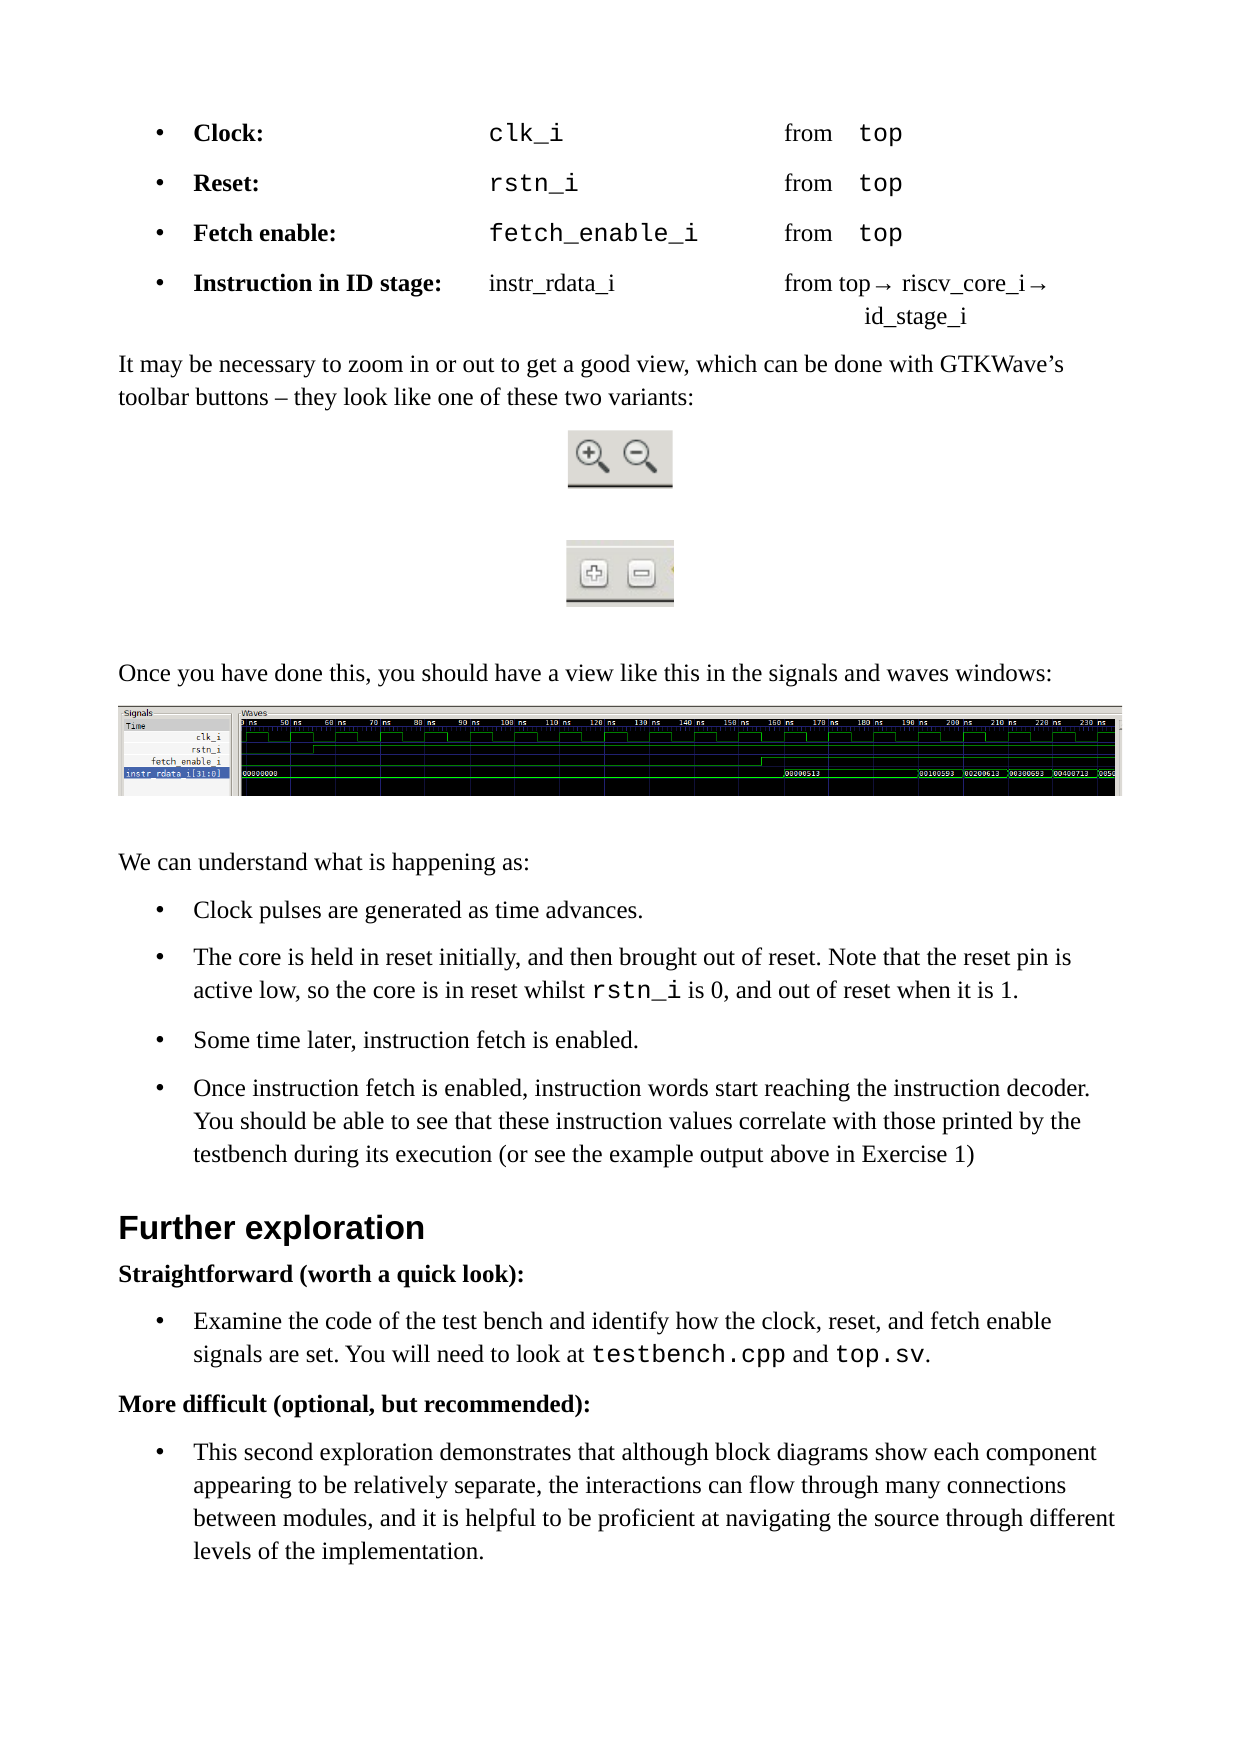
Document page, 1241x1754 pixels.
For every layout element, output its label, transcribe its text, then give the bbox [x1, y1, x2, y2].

list Clock: clk_i from top [156, 118, 1122, 149]
text More difficult (optional, but recommended): [118, 1389, 1122, 1418]
list Some time later, instruction fetch is enabled. [156, 1025, 1122, 1054]
text Once you have done this, you should have a view like this in the signals and waves windows: [118, 658, 1122, 687]
text It may be necessary to zoom in or out to get a good view, which can be done with GTKWave’s toolbar buttons – they look like one of these two variants: [118, 349, 1122, 411]
list Instruction in ID stage: instr_rdata_i from top→ riscv_core_i→ id_stage_i [156, 268, 1122, 330]
list The core is held in reset initially, and then brought out of reset. Note that the reset pin is active low, so the core is in reset whilst rstn_i is 0, and out of reset when it is 1. [156, 942, 1122, 1006]
list Once instruction fetch is enabled, instruction words start reaching the instruction decoder. You should be able to see that these instruction values correlate with those printed by the testbench during its execution (or see the example output above in Exercise 1) [156, 1073, 1122, 1168]
text We can understand what is happening as: [118, 847, 1122, 876]
picture [567, 429, 673, 489]
list This second exploration demonstrates that although block diagrams show each component appearing to be relatively separate, the interactions can flow through many connections between modules, and it is helpful to be proficient at navigating the source through different levels of the implementation. [156, 1437, 1122, 1565]
list Clock pulses are generated as time advances. [156, 895, 1122, 923]
subtitle Further exploration [118, 1207, 1122, 1246]
picture [118, 705, 1123, 796]
list Examine the code of the test bench and identify how the clock, reset, and fetch enable signals are set. You will need to look at testbench.cpp and top.sv. [156, 1306, 1122, 1370]
list Reset: rstn_i from top [156, 168, 1122, 199]
list Fetch enable: fetch_enable_i from top [156, 218, 1122, 249]
picture [566, 540, 674, 607]
text Straightforward (worth a quick look): [118, 1259, 1122, 1287]
